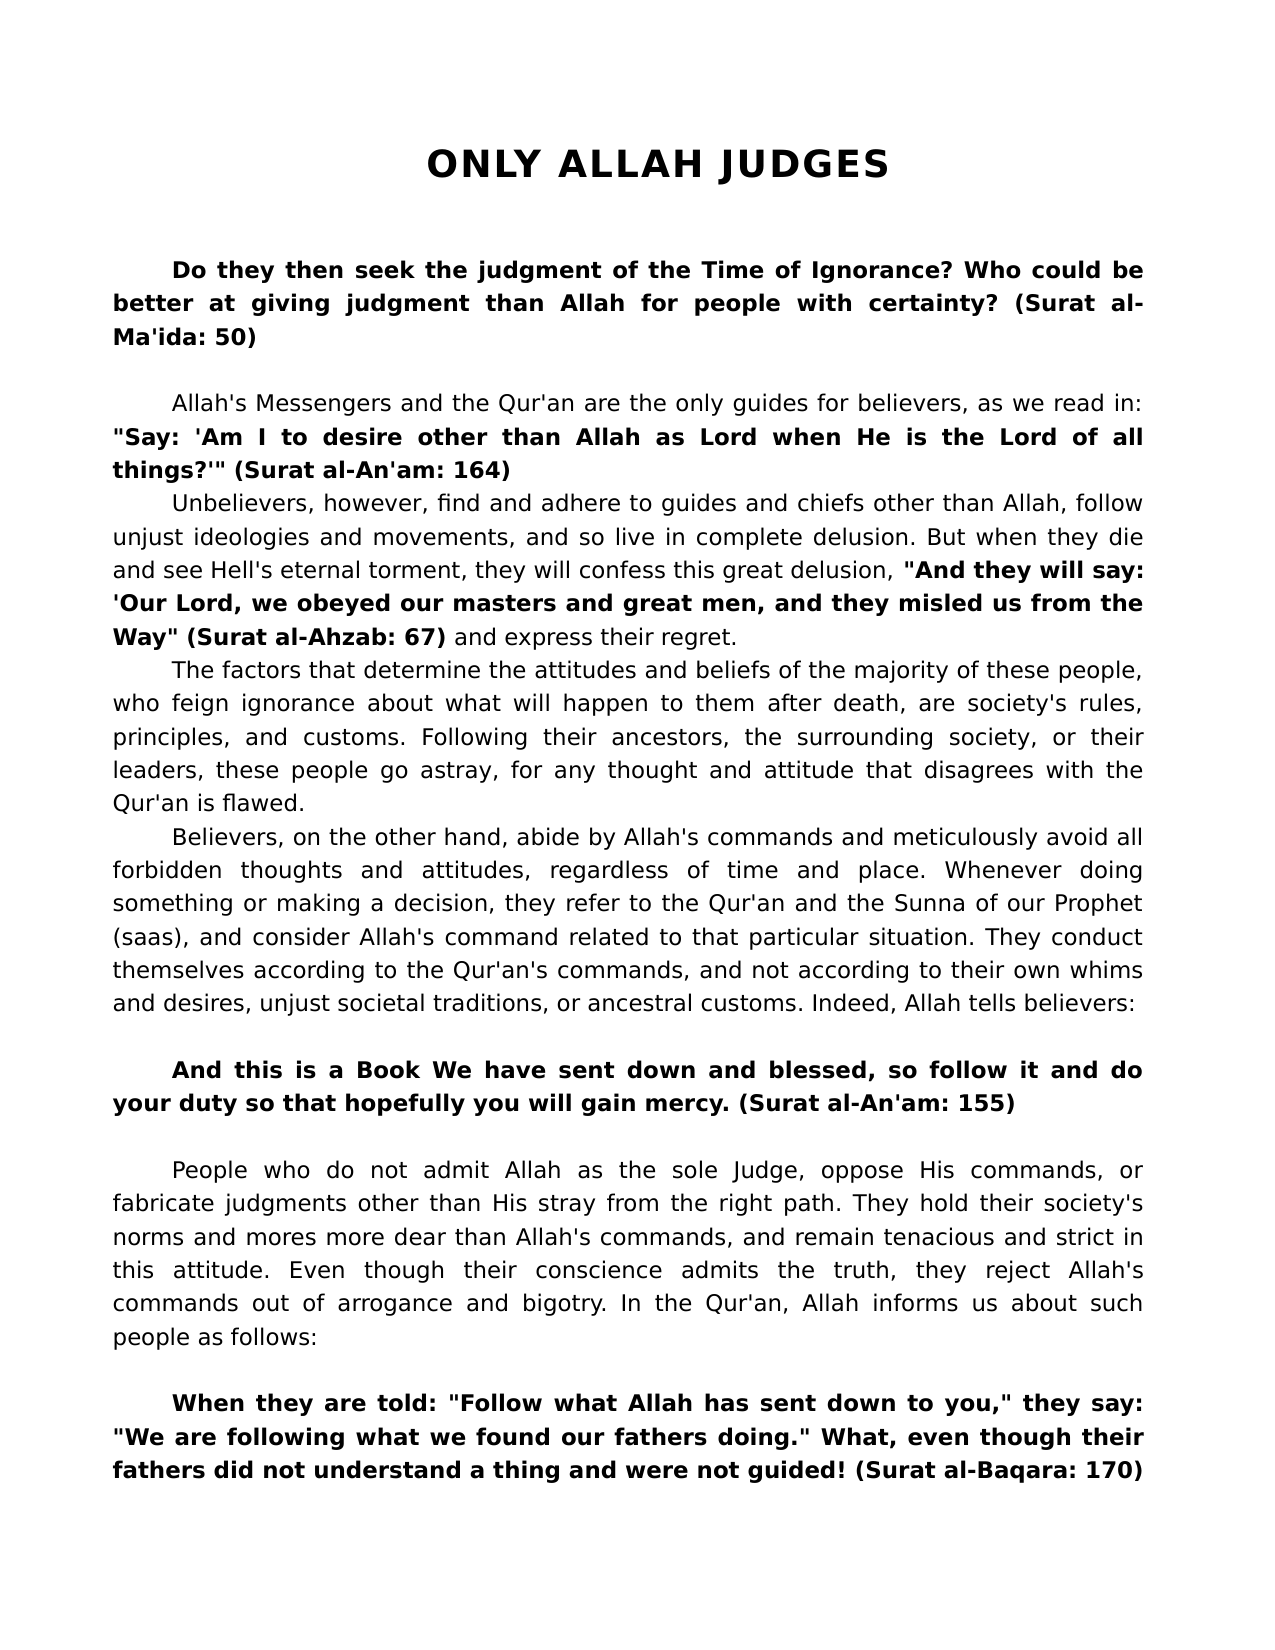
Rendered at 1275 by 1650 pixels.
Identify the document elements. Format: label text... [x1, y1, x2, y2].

text And this is a Book We have sent down and blessed, so follow it and do your duty so that hopefully you will gain mercy. (Surat al-An'am: 155) [112, 1052, 1145, 1118]
text Unbelievers, however, find and adhere to guides and chiefs other than Allah, follow unjust ideologies and movements, and so live in complete delusion. But when they die and see Hell's eternal torment, they will confess this great delusion, "And they will say: 'Our Lord, we obeyed our masters and great men, and they misled us from the Way" (Surat al-Ahzab: 67) and express their regret. [112, 485, 1145, 652]
text When they are told: "Follow what Allah has sent down to you," they say: "We are following what we found our fathers doing." What, even though their fathers did not understand a thing and were not guided! (Surat al-Baqara: 170) [112, 1385, 1145, 1485]
text Allah's Messengers and the Qur'an are the only guides for believers, as we read in: "Say: 'Am I to desire other than Allah as Lord when He is the Lord of all things?'" (Surat al-An'am: 164) [112, 385, 1145, 485]
text Believers, on the other hand, abide by Allah's commands and meticulously avoid all forbidden thoughts and attitudes, regardless of time and place. Whenever doing something or making a decision, they refer to the Qur'an and the Sunna of our Prophet (saas), and consider Allah's command related to that particular situation. They conduct themselves according to the Qur'an's commands, and not according to their own whims and desires, unjust societal traditions, or ancestral customs. Indeed, Allah tells believers: [112, 818, 1145, 1018]
text ONLY ALLAH JUDGES [112, 148, 1145, 185]
text People who do not admit Allah as the sole Judge, oppose His commands, or fabricate judgments other than His stray from the right path. They hold their society's norms and mores more dear than Allah's commands, and remain tenacious and strict in this attitude. Even though their conscience admits the truth, they reject Allah's commands out of arrogance and bigotry. In the Qur'an, Allah informs us about such people as follows: [112, 1152, 1145, 1352]
text The factors that determine the attitudes and beliefs of the majority of these people, who feign ignorance about what will happen to them after death, are society's rules, principles, and customs. Following their ancestors, the surrounding society, or their leaders, these people go astray, for any thought and attitude that disagrees with the Qur'an is flawed. [112, 652, 1145, 818]
text Do they then seek the judgment of the Time of Ignorance? Who could be better at giving judgment than Allah for people with certainty? (Surat al-Ma'ida: 50) [112, 252, 1145, 352]
